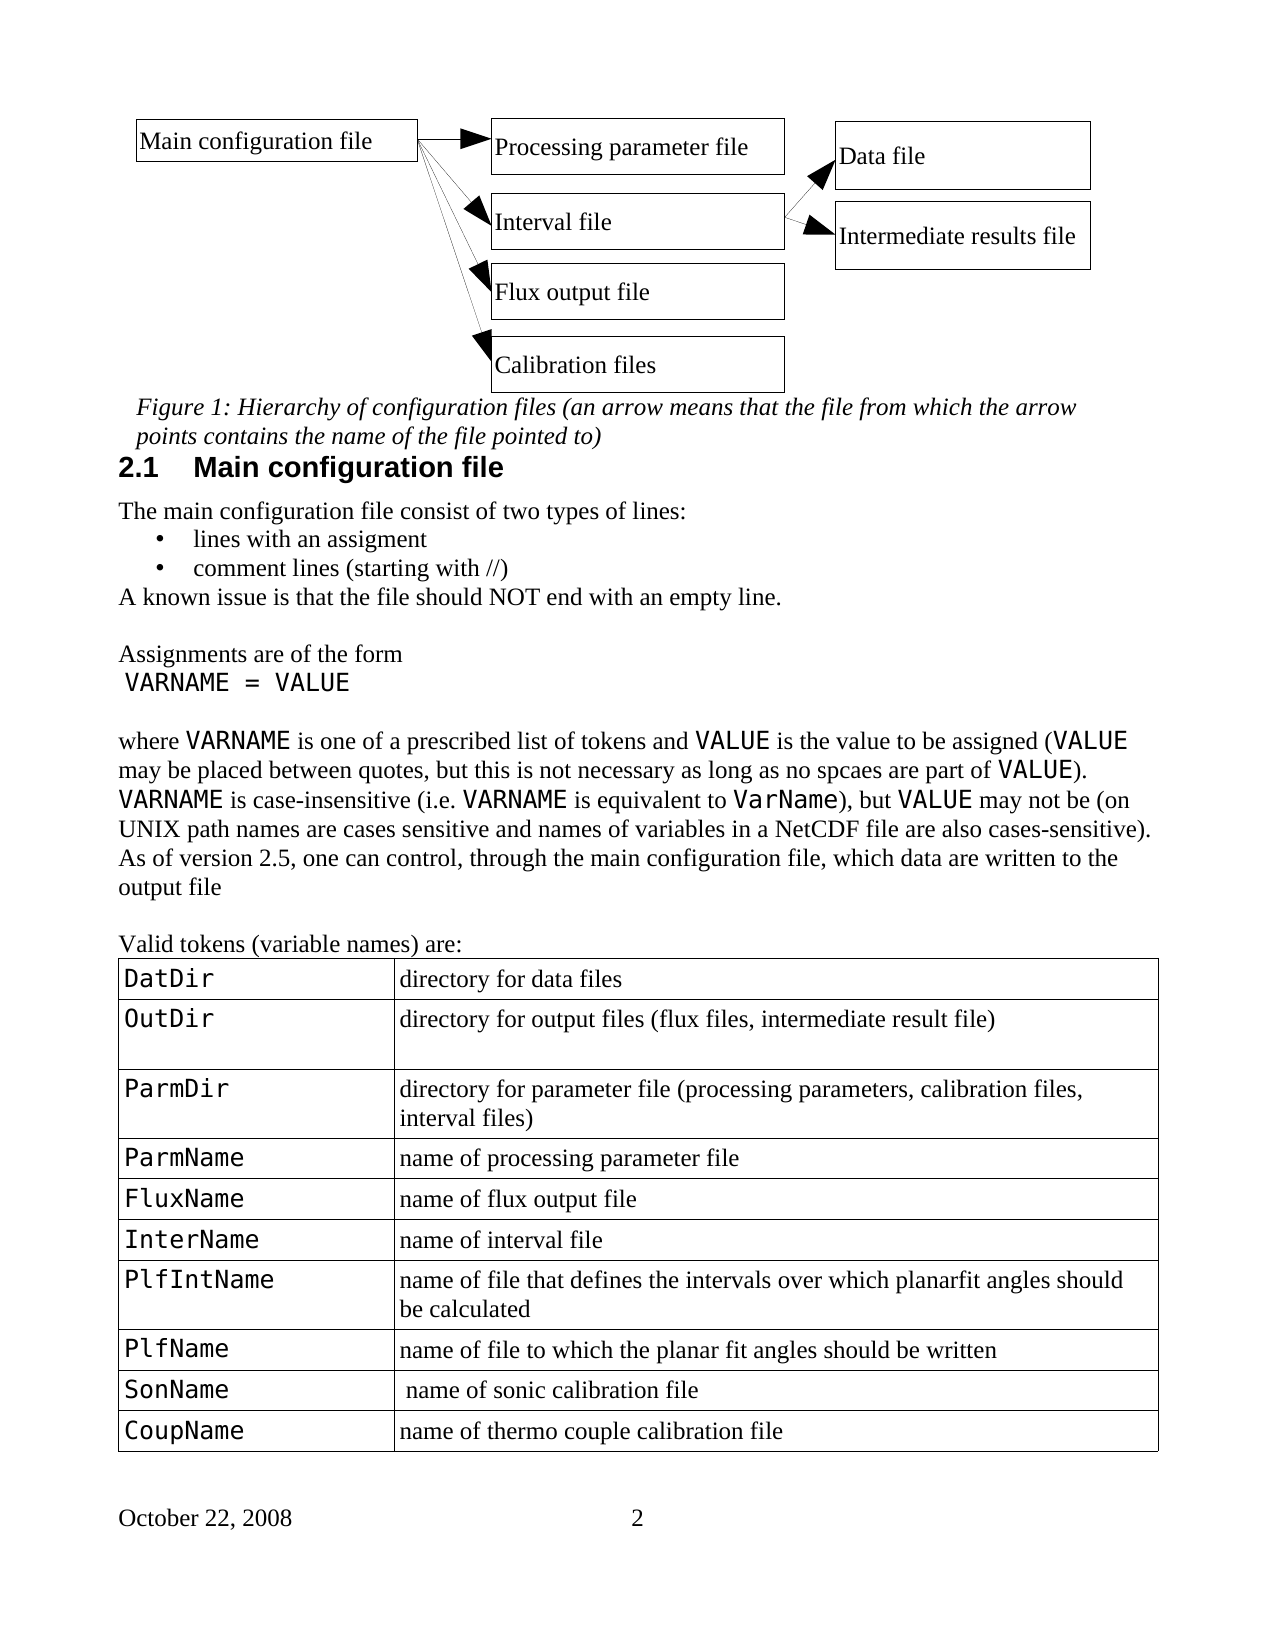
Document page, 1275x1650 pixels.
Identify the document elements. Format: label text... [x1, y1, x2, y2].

text The main configuration file consist of two types of lines: [118, 496, 1157, 524]
table_cell ParmDir [119, 1070, 394, 1138]
text Figure 1: Hierarchy of configuration files (an arrow means that the file from which the arrow points contains the name of the file pointed to) [136, 145, 1090, 450]
text Figure 1: Hierarchy of configuration files (an arrow means that the file from which the arrow points contains the name of the file pointed to) [786, 164, 1090, 233]
table_cell PlfIntName [119, 1261, 394, 1329]
table_cell InterName [119, 1220, 394, 1260]
list lines with an assigment [156, 524, 1157, 553]
table_cell PlfName [119, 1330, 394, 1369]
text Figure 1: Hierarchy of configuration files (an arrow means that the file from which the arrow points contains the name of the file pointed to) [420, 131, 835, 221]
table_cell CoupName [119, 1411, 394, 1451]
table_cell FluxName [119, 1179, 394, 1219]
table_cell OutDir [119, 1000, 394, 1068]
table_cell directory for output files (flux files, intermediate result file) [395, 1000, 1158, 1068]
table_cell name of file that defines the intervals over which planarfit angles should be calculated [395, 1261, 1158, 1329]
table_cell name of flux output file [395, 1179, 1158, 1219]
table_cell directory for parameter file (processing parameters, calibration files, interval files) [395, 1070, 1158, 1138]
text Valid tokens (variable names) are: [118, 929, 1157, 958]
text As of version 2.5, one can control, through the main configuration file, which data are written to the output file [118, 843, 1157, 900]
text Assignments are of the form [118, 639, 1157, 668]
table_cell SonName [119, 1371, 394, 1410]
subtitle Main configuration file [118, 118, 1157, 483]
table_cell ParmName [119, 1139, 394, 1178]
table_cell name of file to which the planar fit angles should be written [395, 1330, 1158, 1369]
text VARNAME = VALUE [118, 668, 1157, 698]
table_cell name of thermo couple calibration file [395, 1411, 1158, 1451]
list comment lines (starting with //) [156, 553, 1157, 582]
table_cell name of interval file [395, 1220, 1158, 1260]
text where VARNAME is one of a prescribed list of tokens and VALUE is the value to be assigned (VALUE may be placed between quotes, but this is not necessary as long as no spcaes are part of VALUE). VARNAME is case-insensitive (i.e. VARNAME is equivalent to VarName), but VALUE may not be (on UNIX path names are cases sensitive and names of variables in a NetCDF file are also cases-sensitive). [118, 726, 1157, 843]
table_header DatDir [119, 959, 394, 999]
table_header directory for data files [395, 959, 1158, 999]
text A known issue is that the file should NOT end with an empty line. [118, 582, 1157, 611]
table_cell name of sonic calibration file [395, 1371, 1158, 1410]
table_cell name of processing parameter file [395, 1139, 1158, 1178]
